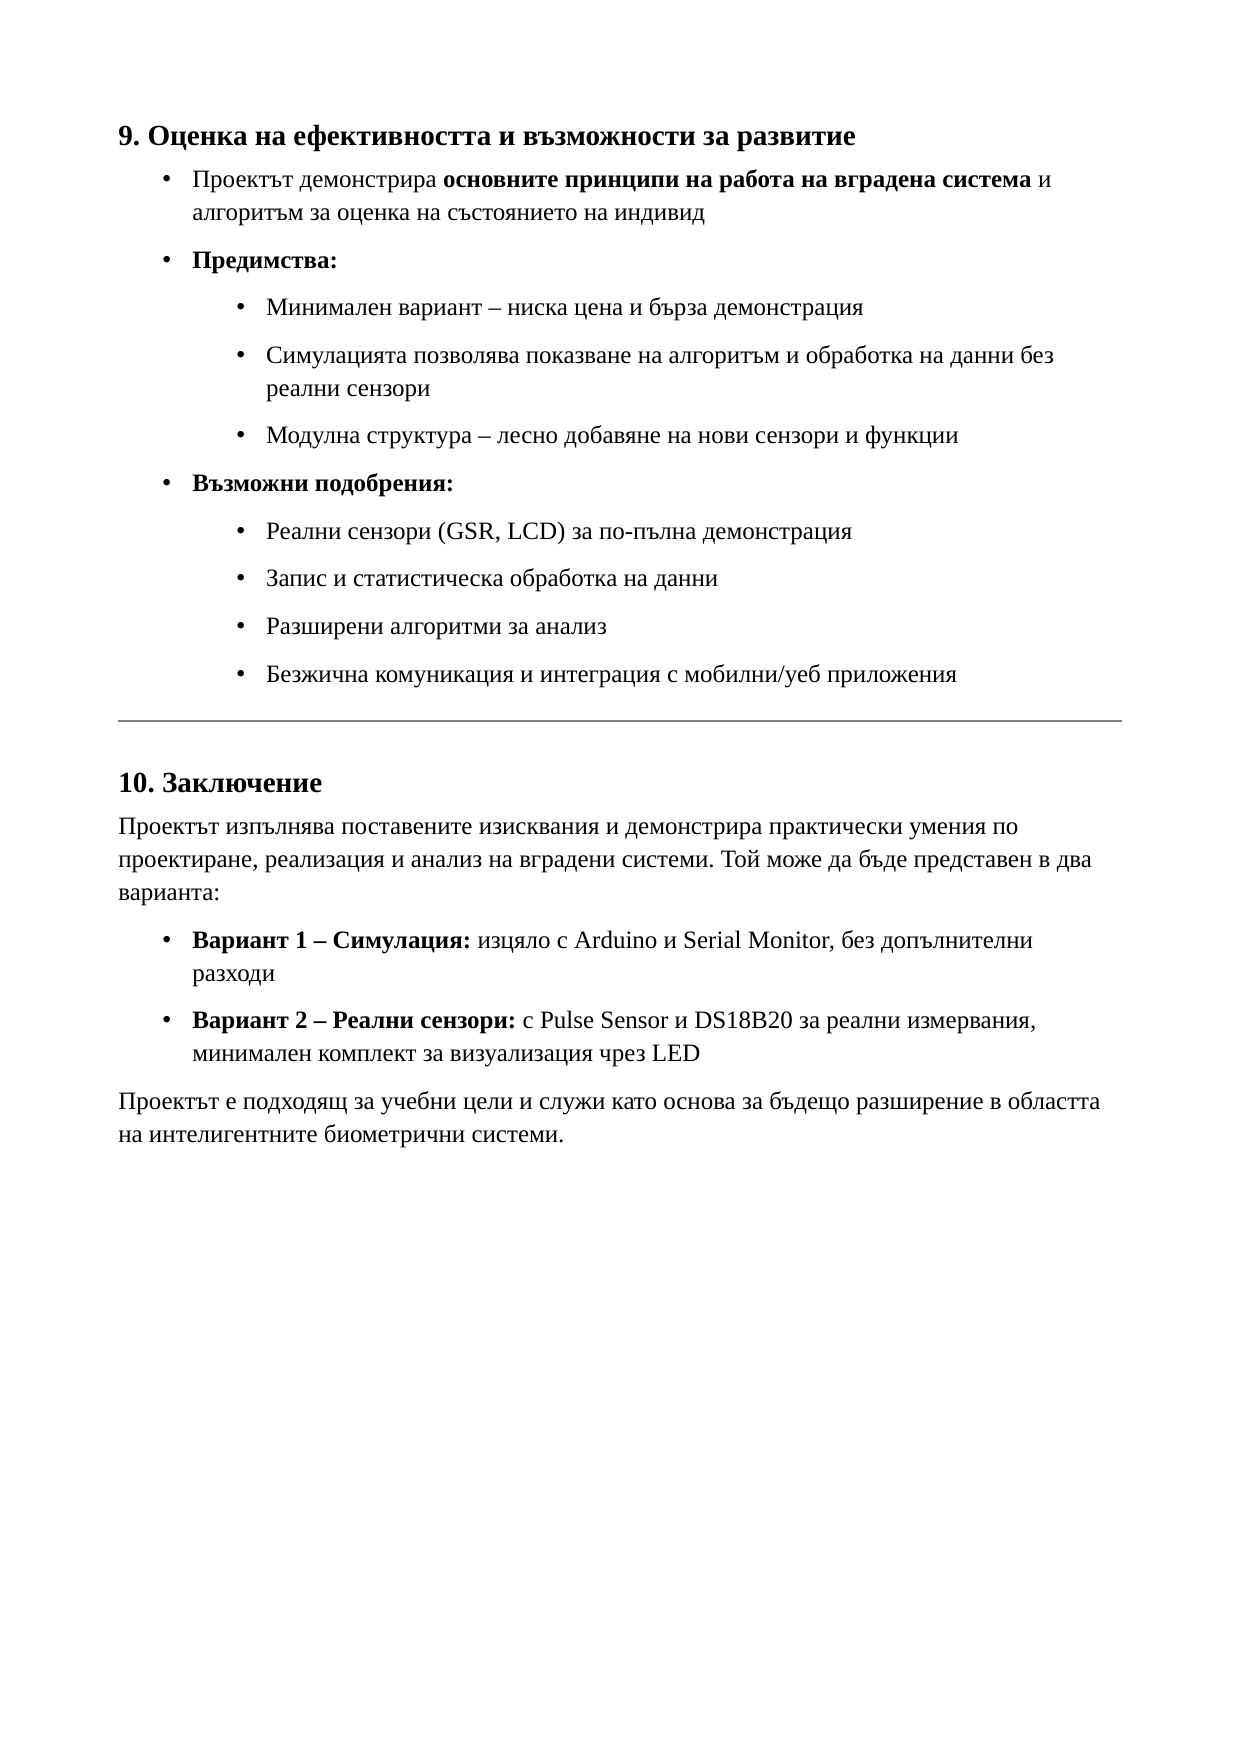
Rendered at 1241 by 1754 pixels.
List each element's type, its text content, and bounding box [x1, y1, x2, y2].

list Предимства: [162, 245, 1122, 273]
subtitle 9. Оценка на ефективността и възможности за развитие [118, 118, 1122, 152]
list Разширени алгоритми за анализ [236, 611, 1122, 640]
subtitle 10. Заключение [118, 765, 1122, 799]
list Възможни подобрения: [162, 468, 1122, 497]
list Проектът демонстрира основните принципи на работа на вградена система и алгоритъм за оценка на състоянието на индивид [162, 164, 1122, 226]
text Проектът е подходящ за учебни цели и служи като основа за бъдещо разширение в областта на интелигентните биометрични системи. [118, 1086, 1122, 1148]
list Модулна структура – лесно добавяне на нови сензори и функции [236, 421, 1122, 449]
list Вариант 2 – Реални сензори: с Pulse Sensor и DS18B20 за реални измервания, минимален комплект за визуализация чрез LED [162, 1005, 1122, 1067]
list Безжична комуникация и интеграция с мобилни/уеб приложения [236, 659, 1122, 687]
list Вариант 1 – Симулация: изцяло с Arduino и Serial Monitor, без допълнителни разходи [162, 925, 1122, 987]
list Запис и статистическа обработка на данни [236, 563, 1122, 592]
list Минимален вариант – ниска цена и бърза демонстрация [236, 292, 1122, 321]
list Реални сензори (GSR, LCD) за по-пълна демонстрация [236, 516, 1122, 544]
list Симулацията позволява показване на алгоритъм и обработка на данни без реални сензори [236, 340, 1122, 402]
text Проектът изпълнява поставените изисквания и демонстрира практически умения по проектиране, реализация и анализ на вградени системи. Той може да бъде представен в два варианта: [118, 811, 1122, 906]
